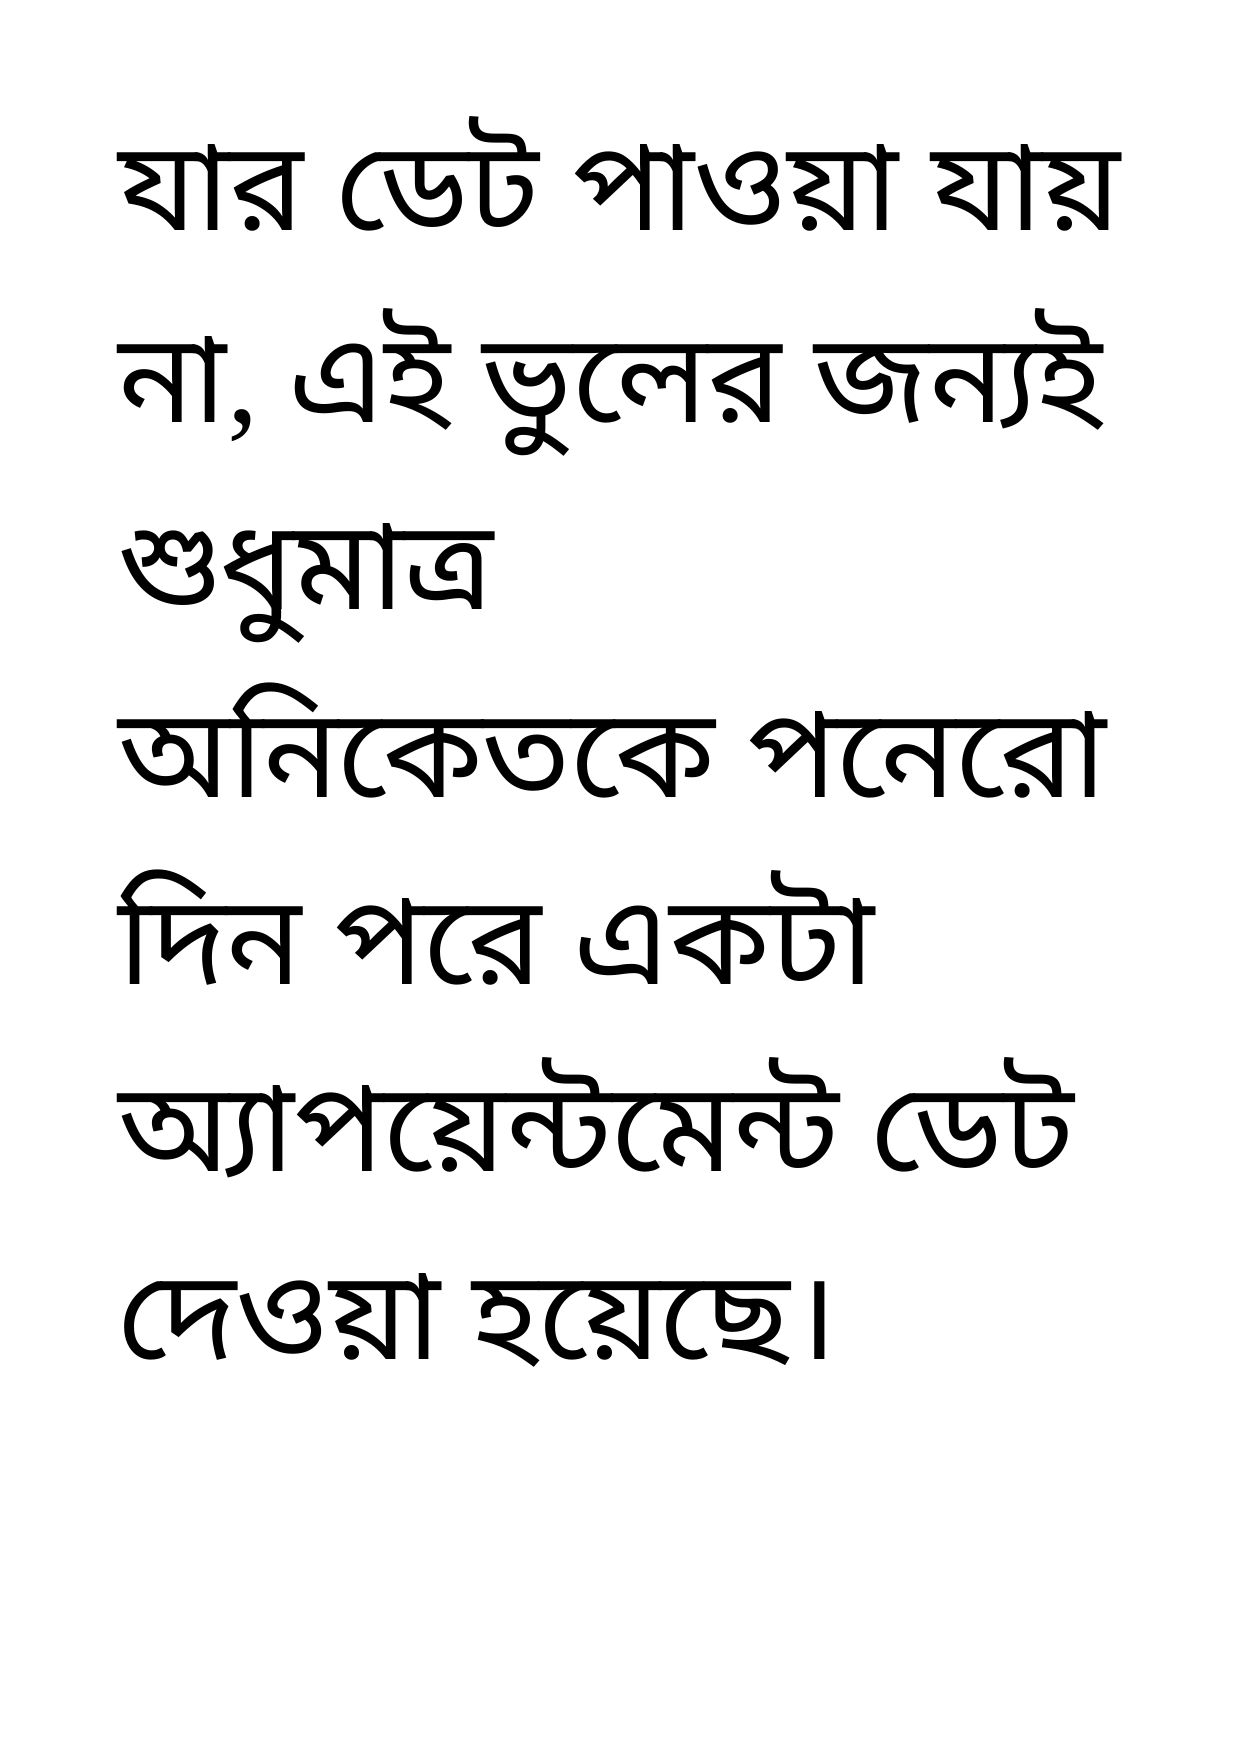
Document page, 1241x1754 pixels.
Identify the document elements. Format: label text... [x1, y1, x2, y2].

text যার ডেট পাওয়া যায় না, এই ভুলের জন্যই শুধুমাত্র অনিকেতকে পনেরো দিন পরে একটা অ্যাপয়েন্টমেন্ট ডেট দেওয়া হয়েছে। [118, 118, 1122, 1410]
